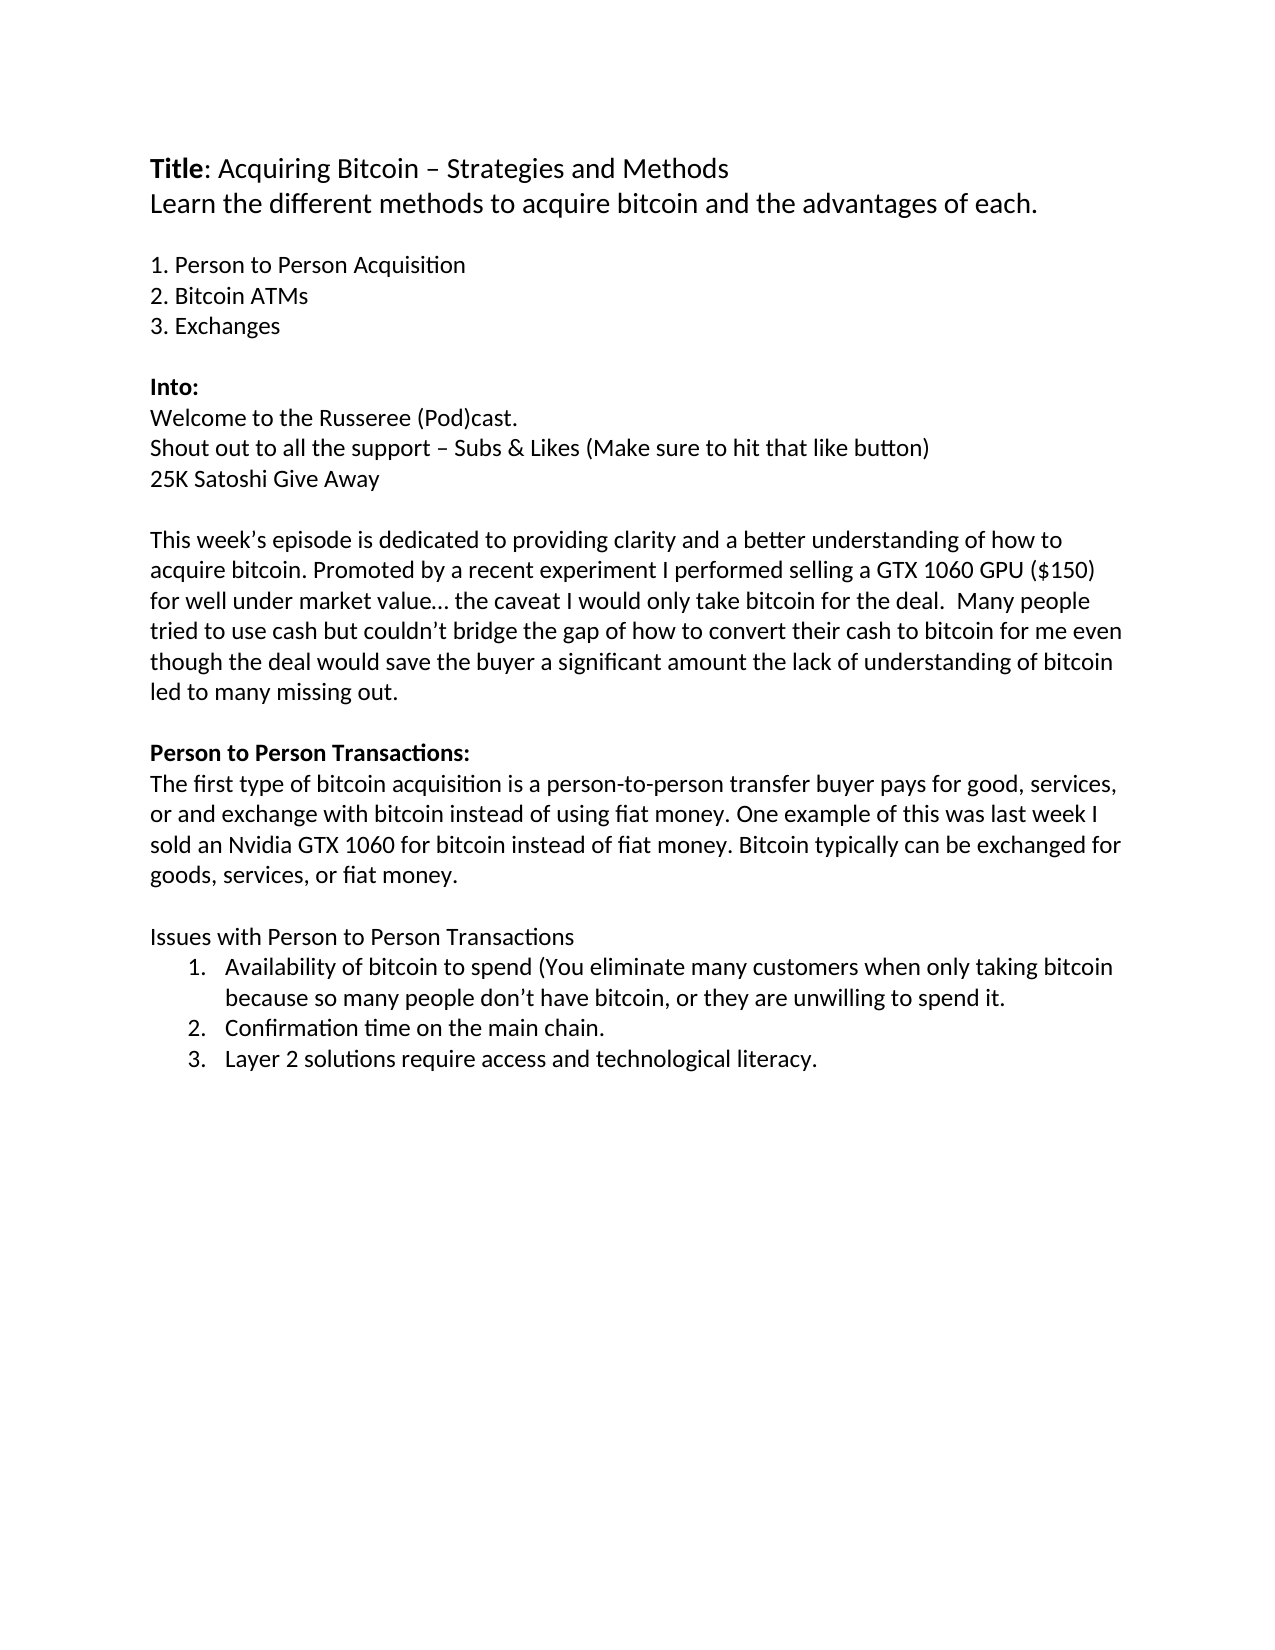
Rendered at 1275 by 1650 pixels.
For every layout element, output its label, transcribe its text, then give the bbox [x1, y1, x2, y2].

text The first type of bitcoin acquisition is a person-to-person transfer buyer pays for good, services, or and exchange with bitcoin instead of using fiat money. One example of this was last week I sold an Nvidia GTX 1060 for bitcoin instead of fiat money. Bitcoin typically can be exchanged for goods, services, or fiat money. Issues with Person to Person Transactions [150, 768, 1125, 951]
list Confirmation time on the main chain. [187, 1012, 1125, 1043]
text 25K Satoshi Give Away This week’s episode is dedicated to providing clarity and a better understanding of how to acquire bitcoin. Promoted by a recent experiment I performed selling a GTX 1060 GPU ($150) for well under market value… the caveat I would only take bitcoin for the deal. Many people tried to use cash but couldn’t bridge the gap of how to convert their cash to bitcoin for me even though the deal would save the buyer a significant amount the lack of understanding of bitcoin led to many missing out. [150, 463, 1125, 707]
text Person to Person Transactions: [150, 738, 1125, 768]
text 2. Bitcoin ATMs 3. Exchanges [150, 280, 1125, 341]
text Title: Acquiring Bitcoin – Strategies and Methods [150, 150, 1125, 186]
text Learn the different methods to acquire bitcoin and the advantages of each. 1. Person to Person Acquisition [150, 186, 1125, 280]
text Shout out to all the support – Subs & Likes (Make sure to hit that like button) [150, 432, 1125, 463]
text Welcome to the Russeree (Pod)cast. [150, 402, 1125, 432]
list Availability of bitcoin to spend (You eliminate many customers when only taking bitcoin because so many people don’t have bitcoin, or they are unwilling to spend it. [187, 951, 1125, 1012]
text Into: [150, 371, 1125, 402]
list Layer 2 solutions require access and technological literacy. [187, 1043, 1125, 1073]
